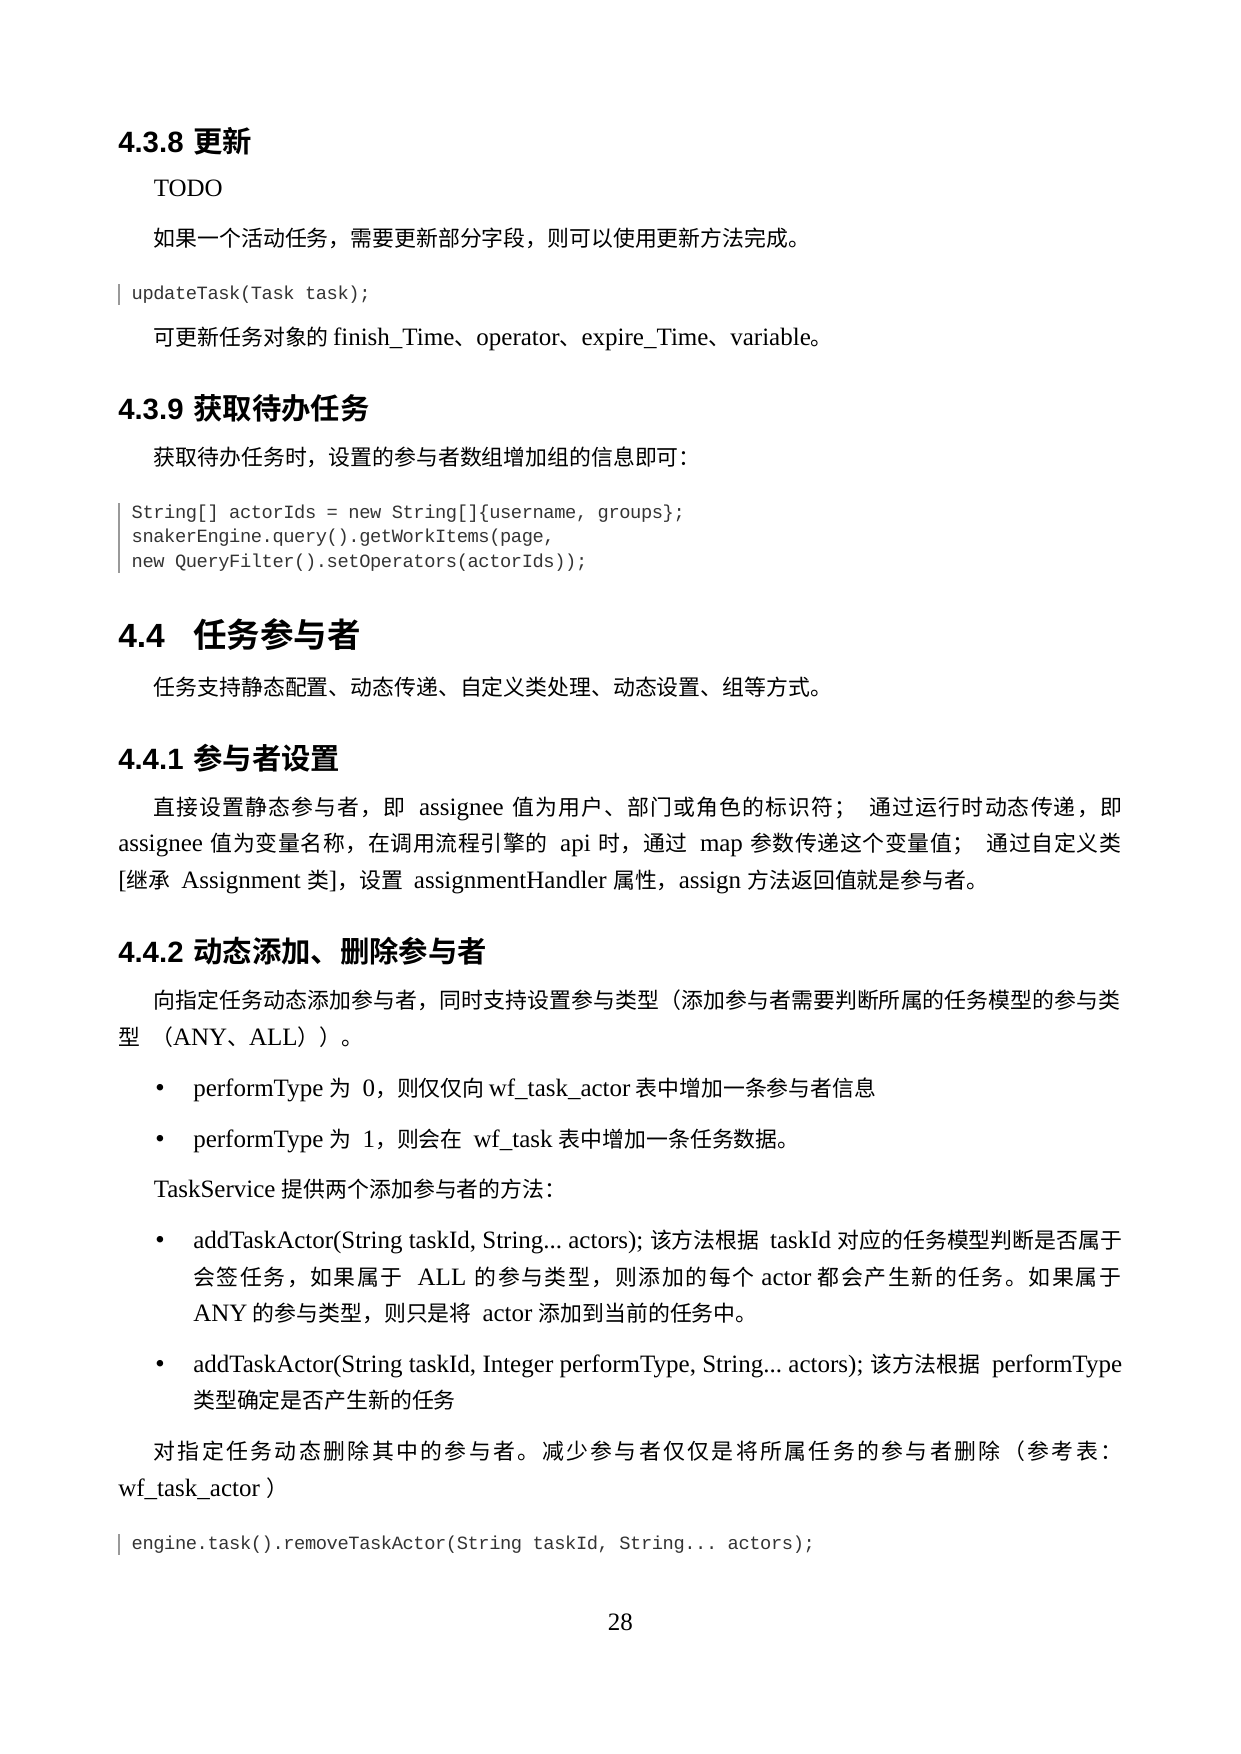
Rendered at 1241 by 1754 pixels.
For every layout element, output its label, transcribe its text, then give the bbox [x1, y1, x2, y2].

text updateTask(Task task); [118, 283, 1122, 305]
subtitle 参与者设置 [118, 735, 1122, 778]
text snakerEngine.query().getWorkItems(page, [120, 527, 1122, 548]
subtitle 动态添加、删除参与者 [118, 928, 1122, 971]
list addTaskActor(String taskId, Integer performType, String... actors); 该方法根据 performType 类型确定是否产生新的任务 [156, 1347, 1122, 1415]
text 如果一个活动任务，需要更新部分字段，则可以使用更新方法完成。 [118, 221, 1122, 252]
list performType 为 1，则会在 wf_task 表中增加一条任务数据。 [156, 1122, 1122, 1153]
text TaskService 提供两个添加参与者的方法： [118, 1172, 1122, 1204]
list addTaskActor(String taskId, String... actors); 该方法根据 taskId 对应的任务模型判断是否属于会签任务，如果属于 ALL 的参与类型，则添加的每个actor都会产生新的任务。如果属于 ANY 的参与类型，则只是将 actor 添加到当前的任务中。 [156, 1223, 1122, 1328]
list performType 为 0，则仅仅向wf_task_actor表中增加一条参与者信息 [156, 1071, 1122, 1102]
subtitle 获取待办任务 [118, 385, 1122, 428]
text 直接设置静态参与者，即 assignee 值为用户、部门或角色的标识符； 通过运行时动态传递，即 assignee 值为变量名称，在调用流程引擎的 api 时，通过 map 参数传递这个变量值； 通过自定义类[继承 Assignment 类]，设置 assignmentHandler 属性，assign 方法返回值就是参与者。 [118, 790, 1122, 894]
text engine.task().removeTaskActor(String taskId, String... actors); [118, 1533, 1122, 1555]
text 获取待办任务时，设置的参与者数组增加组的信息即可： [118, 440, 1122, 472]
subtitle 任务参与者 [118, 608, 1122, 657]
text 对指定任务动态删除其中的参与者。减少参与者仅仅是将所属任务的参与者删除（参考表： wf_task_actor ） [118, 1434, 1122, 1502]
text 向指定任务动态添加参与者，同时支持设置参与类型（添加参与者需要判断所属的任务模型的参与类型 （ANY、ALL））。 [118, 983, 1122, 1051]
text TODO [118, 173, 1122, 202]
subtitle 更新 [118, 118, 1122, 161]
text 可更新任务对象的finish_Time、operator、expire_Time、variable。 [118, 319, 1122, 351]
text 任务支持静态配置、动态传递、自定义类处理、动态设置、组等方式。 [118, 669, 1122, 701]
text String[] actorIds = new String[]{username, groups}; [120, 503, 1122, 524]
text new QueryFilter().setOperators(actorIds)); [120, 552, 1122, 573]
